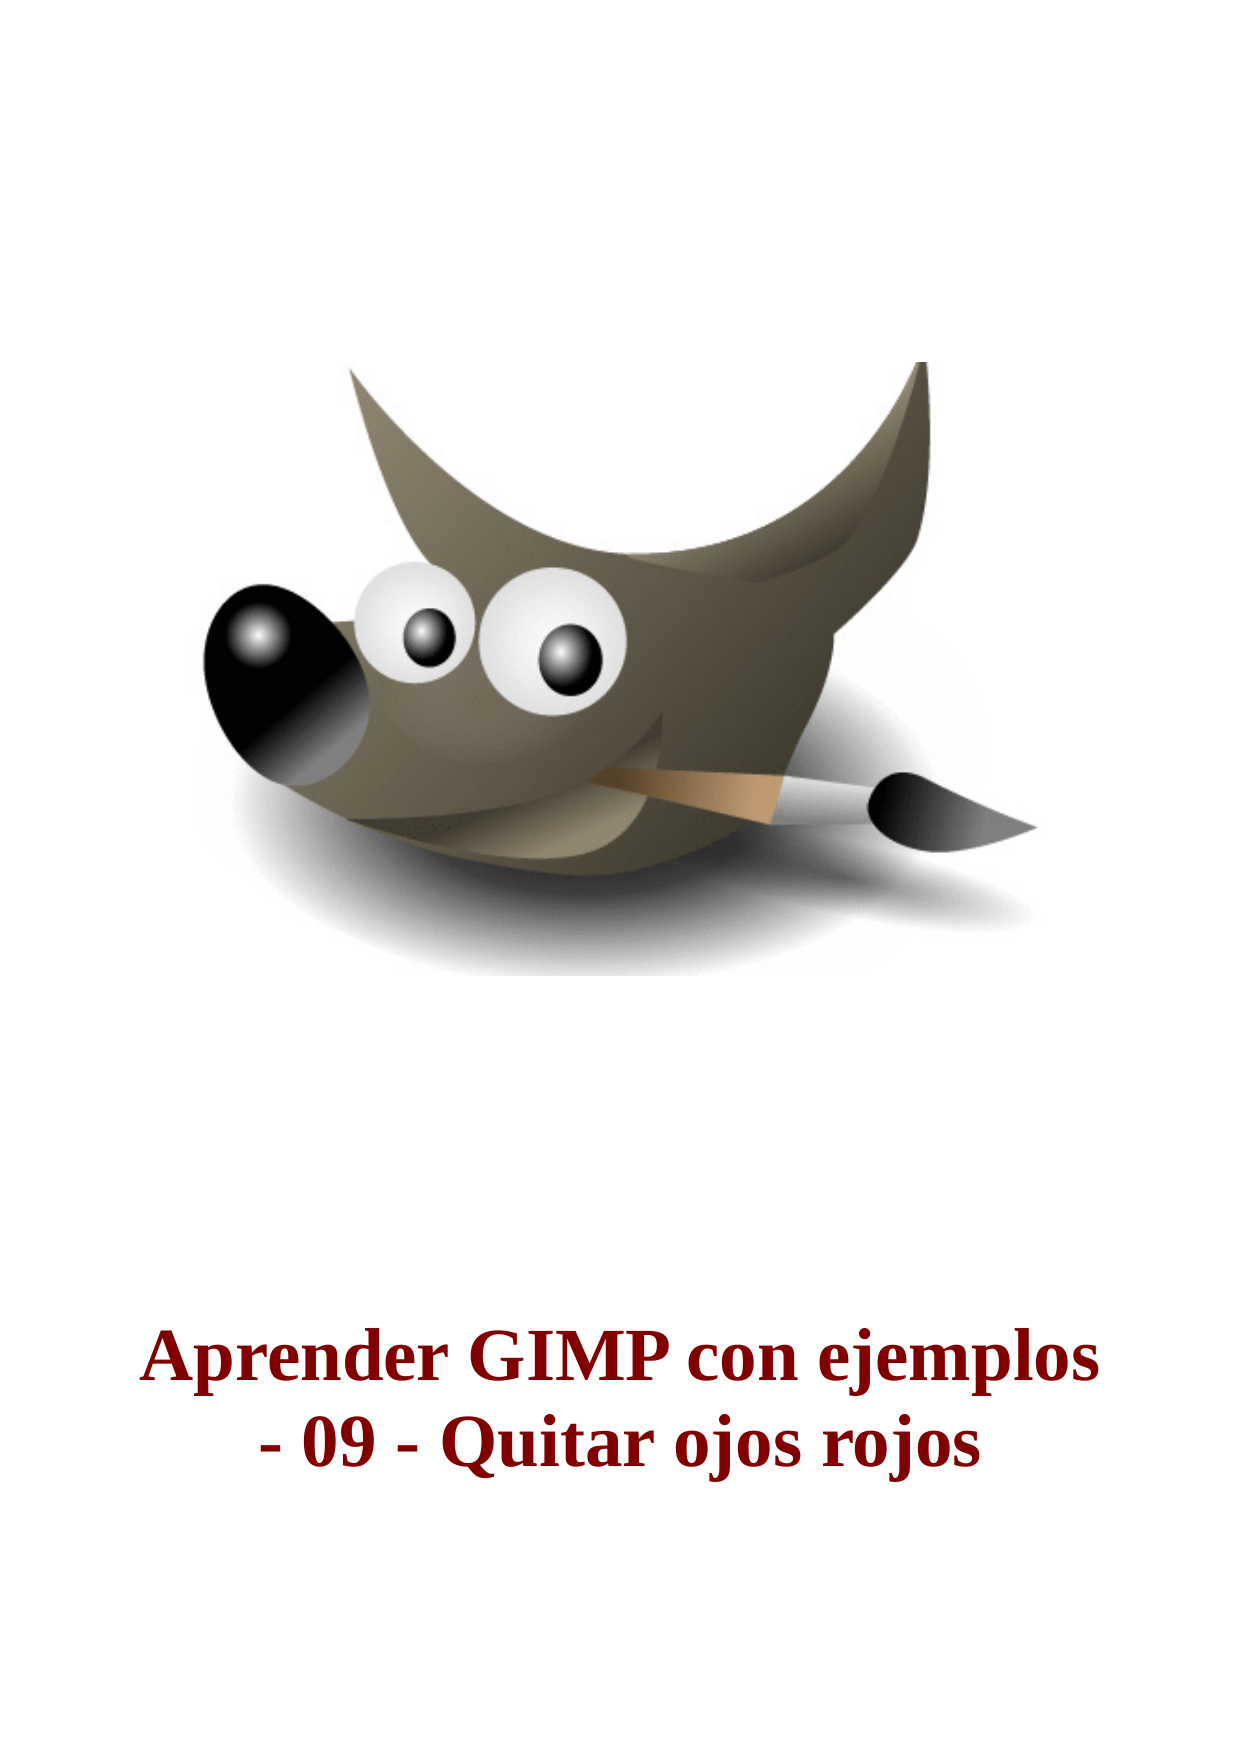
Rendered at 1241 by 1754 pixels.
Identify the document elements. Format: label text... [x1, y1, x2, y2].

picture [118, 362, 1122, 976]
text Aprender GIMP con ejemplos - 09 - Quitar ojos rojos [118, 1310, 1122, 1483]
